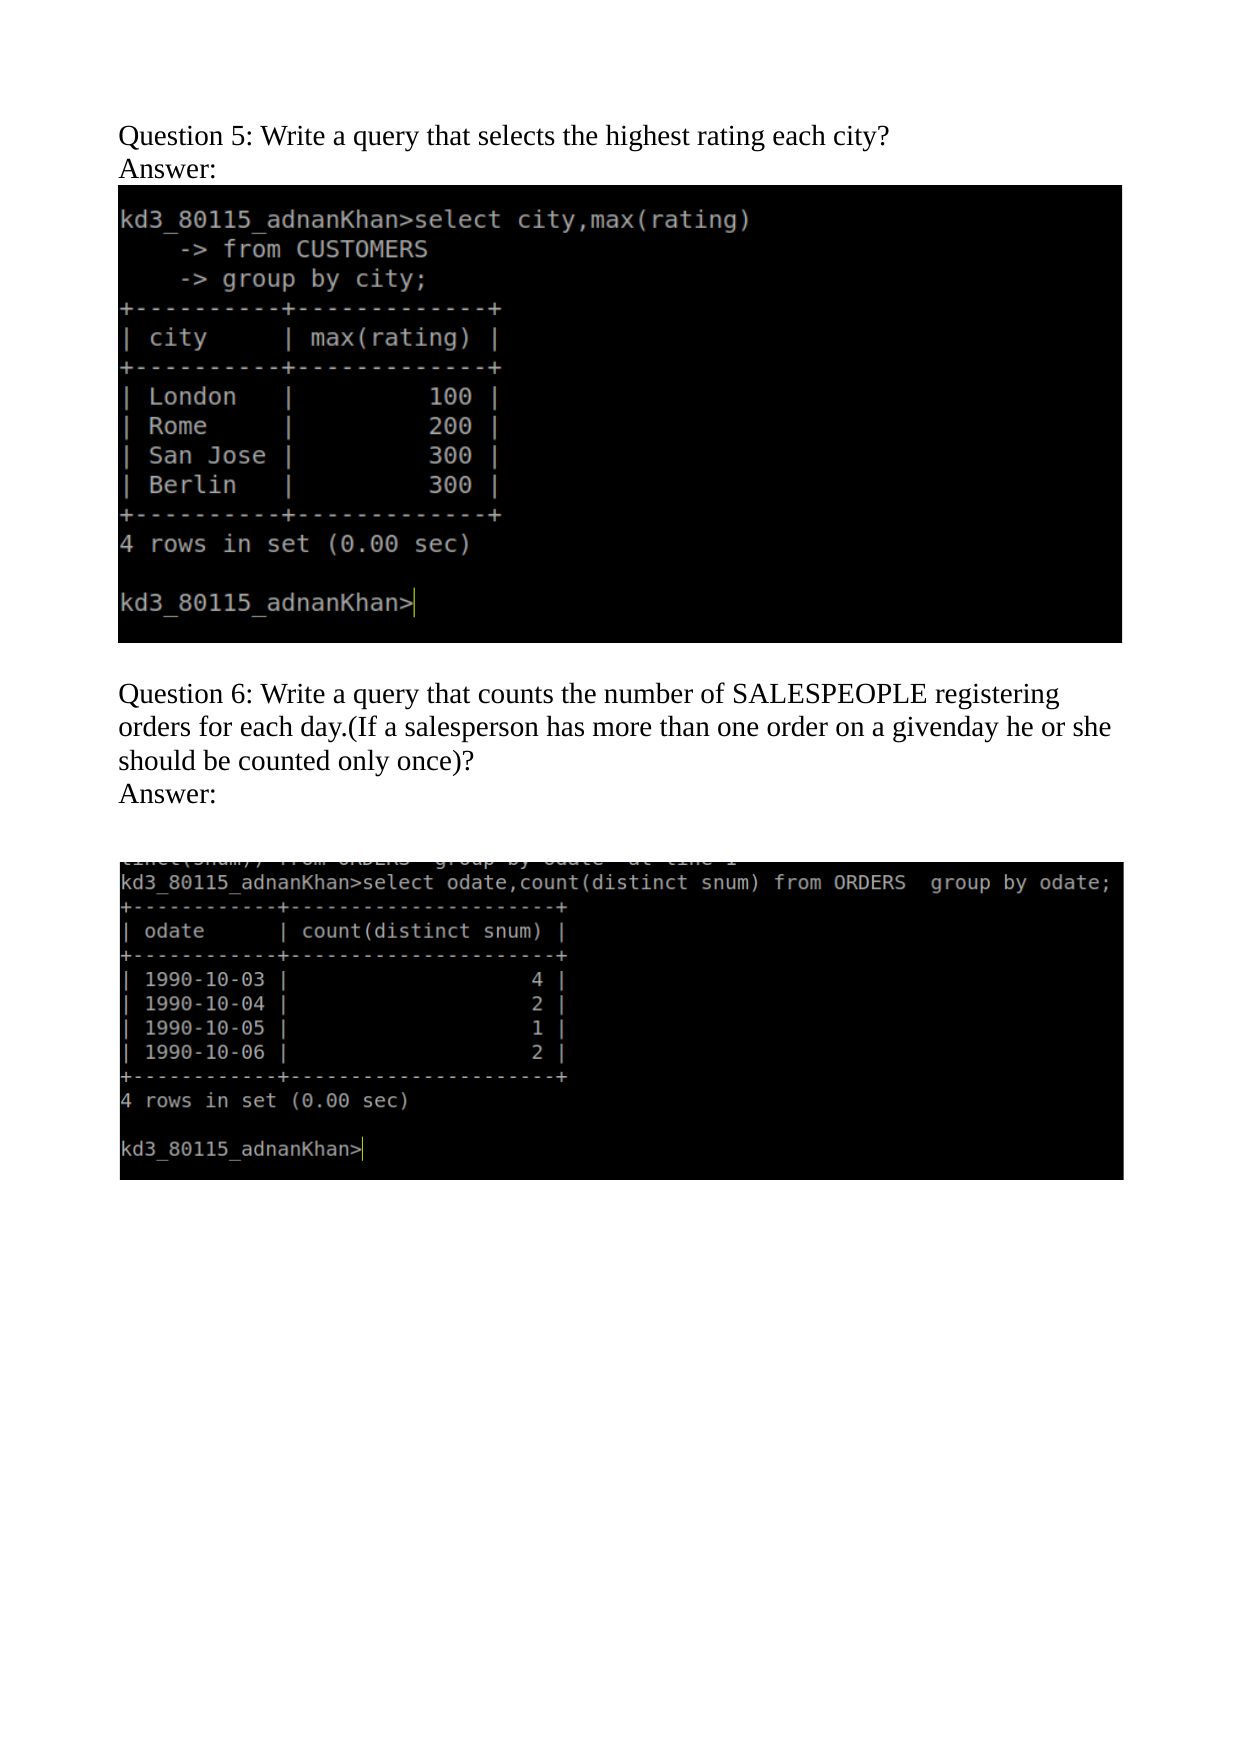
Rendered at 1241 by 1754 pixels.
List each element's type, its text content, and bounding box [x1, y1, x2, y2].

text Question 6: Write a query that counts the number of SALESPEOPLE registering orders for each day.(If a salesperson has more than one order on a givenday he or she should be counted only once)? [118, 676, 1122, 777]
text Question 5: Write a query that selects the highest rating each city? [118, 118, 1122, 152]
text Answer: [118, 152, 1122, 185]
picture [119, 862, 1124, 1180]
text Answer: [118, 777, 1122, 810]
picture [118, 185, 1123, 643]
